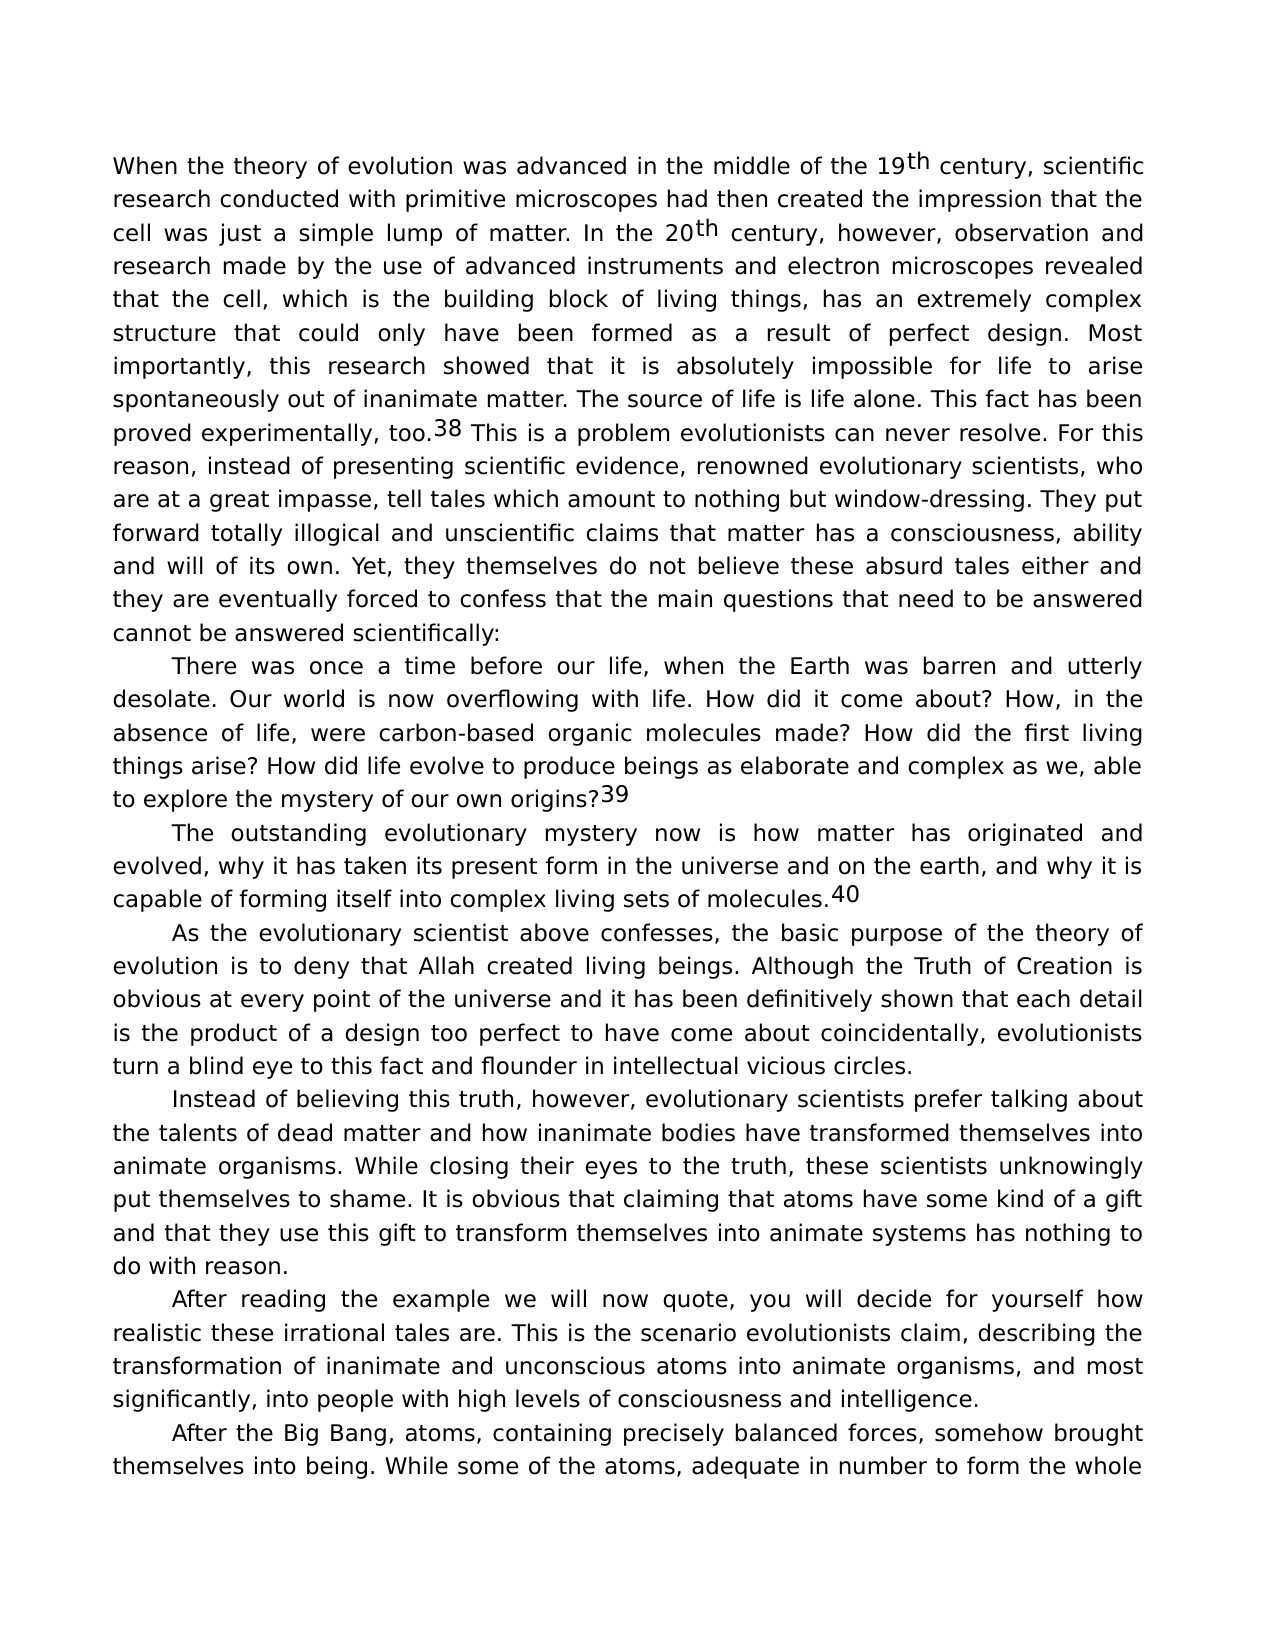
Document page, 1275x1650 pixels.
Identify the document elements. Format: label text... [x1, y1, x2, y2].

text When the theory of evolution was advanced in the middle of the 19th century, scientific research conducted with primitive microscopes had then created the impression that the cell was just a simple lump of matter. In the 20th century, however, observation and research made by the use of advanced instruments and electron microscopes revealed that the cell, which is the building block of living things, has an extremely complex structure that could only have been formed as a result of perfect design. Most importantly, this research showed that it is absolutely impossible for life to arise spontaneously out of inanimate matter. The source of life is life alone. This fact has been proved experimentally, too.38 This is a problem evolutionists can never resolve. For this reason, instead of presenting scientific evidence, renowned evolutionary scientists, who are at a great impasse, tell tales which amount to nothing but window-dressing. They put forward totally illogical and unscientific claims that matter has a consciousness, ability and will of its own. Yet, they themselves do not believe these absurd tales either and they are eventually forced to confess that the main questions that need to be answered cannot be answered scientifically: [112, 148, 1145, 648]
text After the Big Bang, atoms, containing precisely balanced forces, somehow brought themselves into being. While some of the atoms, adequate in number to form the whole [112, 1414, 1145, 1481]
text There was once a time before our life, when the Earth was barren and utterly desolate. Our world is now overflowing with life. How did it come about? How, in the absence of life, were carbon-based organic molecules made? How did the first living things arise? How did life evolve to produce beings as elaborate and complex as we, able to explore the mystery of our own origins?39 [112, 648, 1145, 814]
text The outstanding evolutionary mystery now is how matter has originated and evolved, why it has taken its present form in the universe and on the earth, and why it is capable of forming itself into complex living sets of molecules.40 [112, 814, 1145, 914]
text After reading the example we will now quote, you will decide for yourself how realistic these irrational tales are. This is the scenario evolutionists claim, describing the transformation of inanimate and unconscious atoms into animate organisms, and most significantly, into people with high levels of consciousness and intelligence. [112, 1281, 1145, 1414]
text Instead of believing this truth, however, evolutionary scientists prefer talking about the talents of dead matter and how inanimate bodies have transformed themselves into animate organisms. While closing their eyes to the truth, these scientists unknowingly put themselves to shame. It is obvious that claiming that atoms have some kind of a gift and that they use this gift to transform themselves into animate systems has nothing to do with reason. [112, 1081, 1145, 1281]
text As the evolutionary scientist above confesses, the basic purpose of the theory of evolution is to deny that Allah created living beings. Although the Truth of Creation is obvious at every point of the universe and it has been definitively shown that each detail is the product of a design too perfect to have come about coincidentally, evolutionists turn a blind eye to this fact and flounder in intellectual vicious circles. [112, 914, 1145, 1081]
